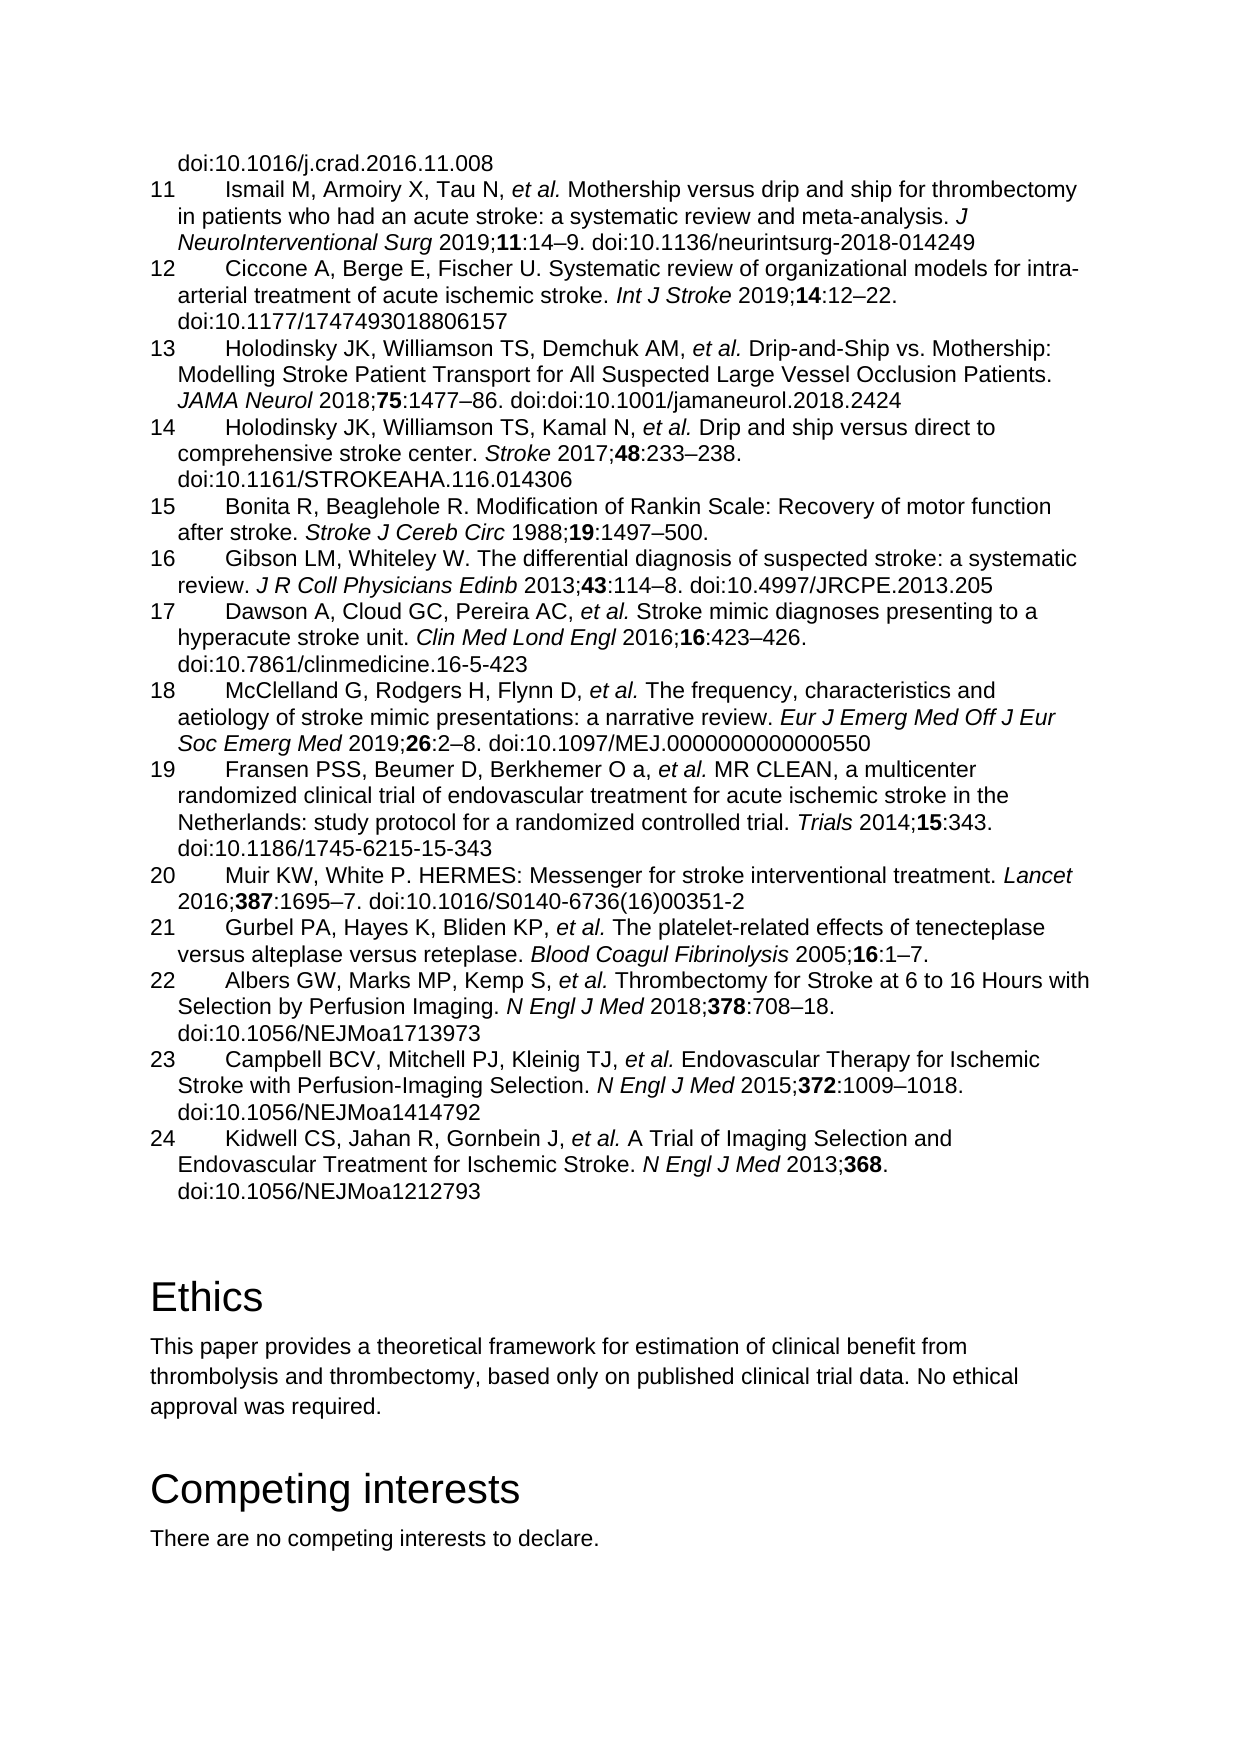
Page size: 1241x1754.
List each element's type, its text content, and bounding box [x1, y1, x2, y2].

text 13 Holodinsky JK, Williamson TS, Demchuk AM, et al. Drip-and-Ship vs. Mothership: Modelling Stroke Patient Transport for All Suspected Large Vessel Occlusion Patients. JAMA Neurol 2018;75:1477–86. doi:doi:10.1001/jamaneurol.2018.2424 [150, 334, 1090, 413]
text 14 Holodinsky JK, Williamson TS, Kamal N, et al. Drip and ship versus direct to comprehensive stroke center. Stroke 2017;48:233–238. doi:10.1161/STROKEAHA.116.014306 [150, 413, 1090, 493]
text 23 Campbell BCV, Mitchell PJ, Kleinig TJ, et al. Endovascular Therapy for Ischemic Stroke with Perfusion-Imaging Selection. N Engl J Med 2015;372:1009–1018. doi:10.1056/NEJMoa1414792 [150, 1046, 1090, 1125]
text 19 Fransen PSS, Beumer D, Berkhemer O a, et al. MR CLEAN, a multicenter randomized clinical trial of endovascular treatment for acute ischemic stroke in the Netherlands: study protocol for a randomized controlled trial. Trials 2014;15:343. doi:10.1186/1745-6215-15-343 [150, 756, 1090, 862]
text 21 Gurbel PA, Hayes K, Bliden KP, et al. The platelet-related effects of tenecteplase versus alteplase versus reteplase. Blood Coagul Fibrinolysis 2005;16:1–7. [150, 914, 1090, 967]
text There are no competing interests to declare. [150, 1525, 1090, 1552]
subtitle Competing interests [150, 1465, 1090, 1513]
subtitle Ethics [150, 1272, 1090, 1320]
text This paper provides a theoretical framework for estimation of clinical benefit from thrombolysis and thrombectomy, based only on published clinical trial data. No ethical approval was required. [150, 1333, 1090, 1419]
text 15 Bonita R, Beaglehole R. Modification of Rankin Scale: Recovery of motor function after stroke. Stroke J Cereb Circ 1988;19:1497–500. [150, 493, 1090, 545]
text 20 Muir KW, White P. HERMES: Messenger for stroke interventional treatment. Lancet 2016;387:1695–7. doi:10.1016/S0140-6736(16)00351-2 [150, 862, 1090, 914]
text 17 Dawson A, Cloud GC, Pereira AC, et al. Stroke mimic diagnoses presenting to a hyperacute stroke unit. Clin Med Lond Engl 2016;16:423–426. doi:10.7861/clinmedicine.16-5-423 [150, 598, 1090, 677]
text 16 Gibson LM, Whiteley W. The differential diagnosis of suspected stroke: a systematic review. J R Coll Physicians Edinb 2013;43:114–8. doi:10.4997/JRCPE.2013.205 [150, 545, 1090, 598]
text 12 Ciccone A, Berge E, Fischer U. Systematic review of organizational models for intra-arterial treatment of acute ischemic stroke. Int J Stroke 2019;14:12–22. doi:10.1177/1747493018806157 [150, 255, 1090, 334]
text 24 Kidwell CS, Jahan R, Gornbein J, et al. A Trial of Imaging Selection and Endovascular Treatment for Ischemic Stroke. N Engl J Med 2013;368. doi:10.1056/NEJMoa1212793 [150, 1125, 1090, 1204]
text 18 McClelland G, Rodgers H, Flynn D, et al. The frequency, characteristics and aetiology of stroke mimic presentations: a narrative review. Eur J Emerg Med Off J Eur Soc Emerg Med 2019;26:2–8. doi:10.1097/MEJ.0000000000000550 [150, 677, 1090, 756]
text 22 Albers GW, Marks MP, Kemp S, et al. Thrombectomy for Stroke at 6 to 16 Hours with Selection by Perfusion Imaging. N Engl J Med 2018;378:708–18. doi:10.1056/NEJMoa1713973 [150, 967, 1090, 1046]
text 11 Ismail M, Armoiry X, Tau N, et al. Mothership versus drip and ship for thrombectomy in patients who had an acute stroke: a systematic review and meta-analysis. J NeuroInterventional Surg 2019;11:14–9. doi:10.1136/neurintsurg-2018-014249 [150, 176, 1090, 255]
text doi:10.1016/j.crad.2016.11.008 [150, 150, 1090, 176]
